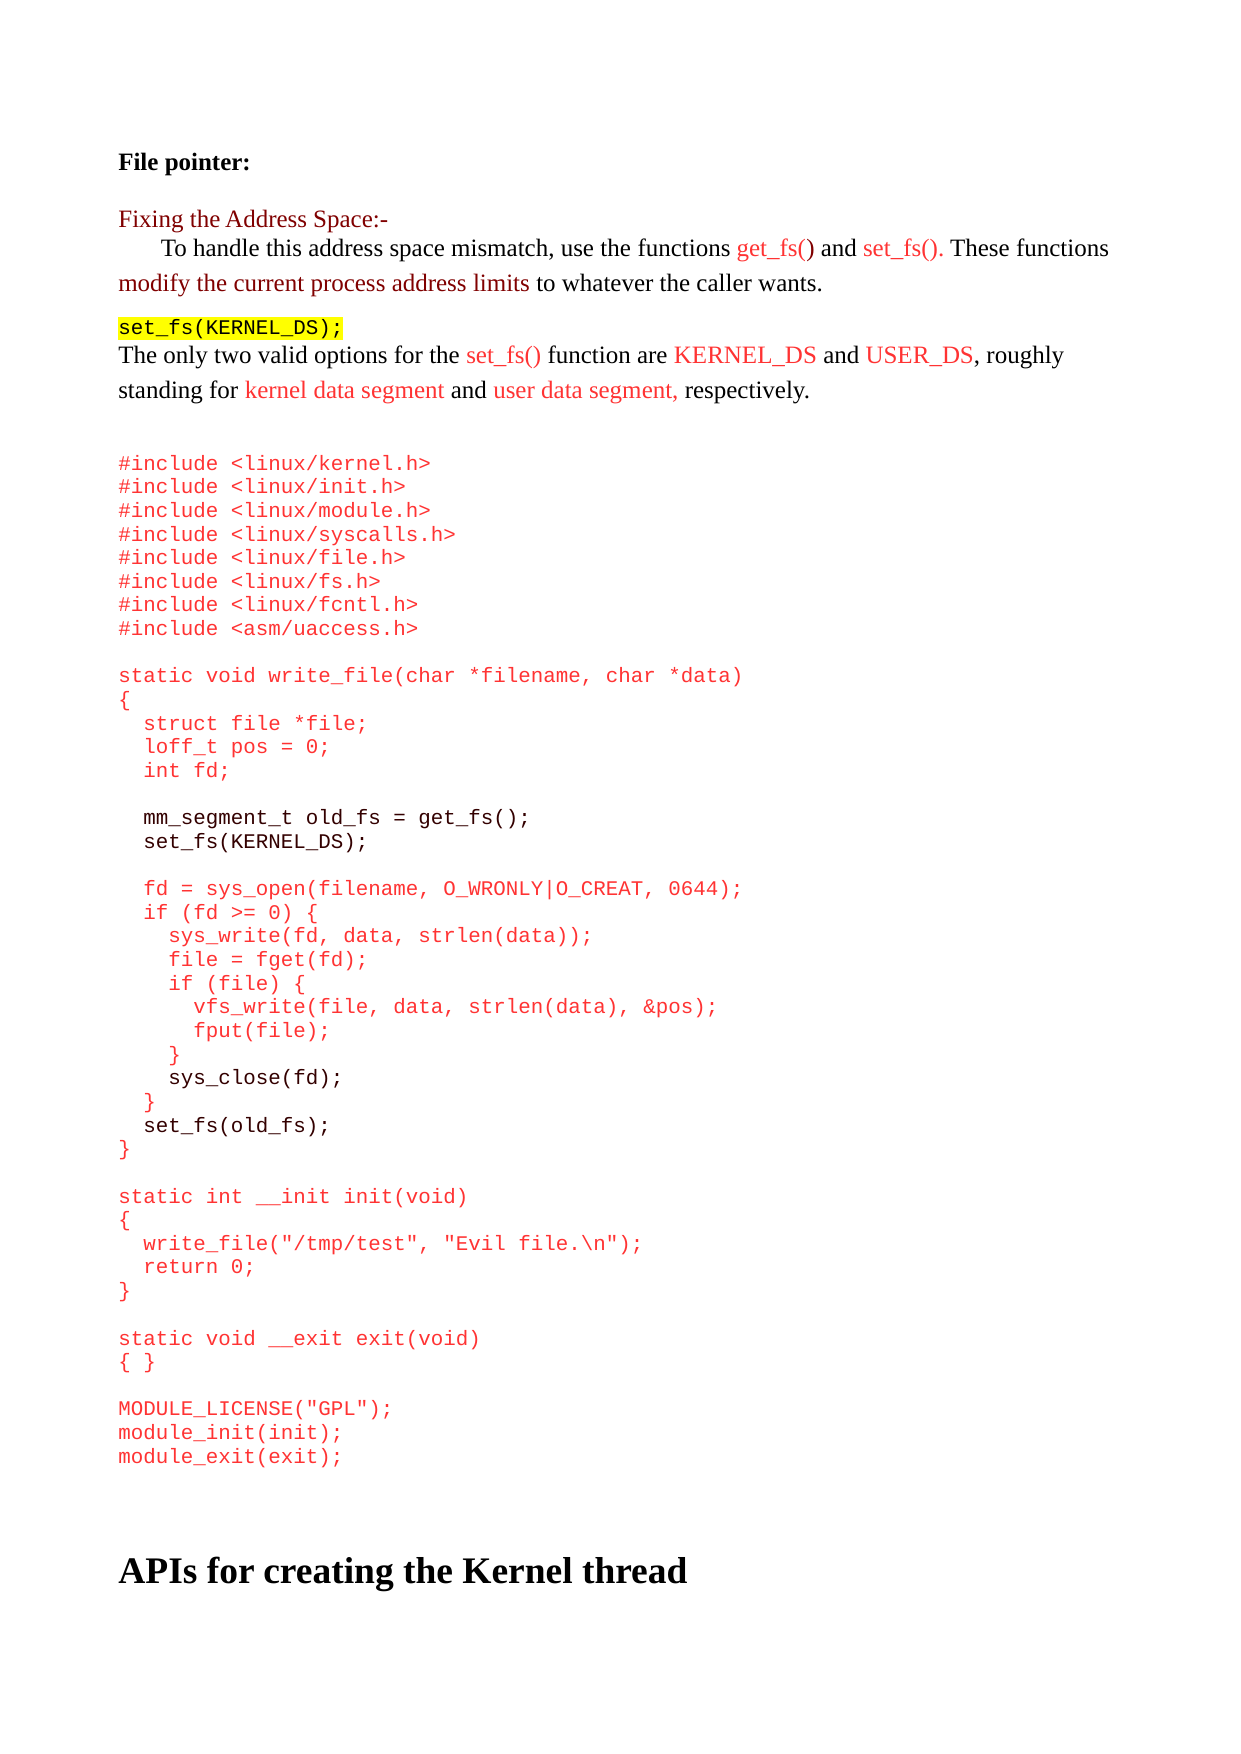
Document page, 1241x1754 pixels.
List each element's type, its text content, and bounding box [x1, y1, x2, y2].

text The only two valid options for the set_fs() function are KERNEL_DS and USER_DS, roughly standing for kernel data segment and user data segment, respectively. [118, 340, 1122, 403]
text set_fs(old_fs); [118, 1115, 1122, 1138]
text vfs_write(file, data, strlen(data), &pos); [118, 996, 1122, 1020]
text return 0; [118, 1257, 1122, 1280]
text #include <linux/file.h> [118, 547, 1122, 571]
text } [118, 1280, 1122, 1304]
text if (file) { [118, 973, 1122, 996]
text } [118, 1091, 1122, 1115]
text To handle this address space mismatch, use the functions get_fs() and set_fs(). These functions modify the current process address limits to whatever the caller wants. [118, 233, 1122, 296]
text } [118, 1044, 1122, 1067]
text struct file *file; [118, 713, 1122, 736]
text module_exit(exit); [118, 1446, 1122, 1469]
text module_init(init); [118, 1422, 1122, 1446]
text set_fs(KERNEL_DS); [118, 831, 1122, 854]
subtitle APIs for creating the Kernel thread [118, 1548, 1122, 1592]
text if (fd >= 0) { [118, 902, 1122, 926]
text fd = sys_open(filename, O_WRONLY|O_CREAT, 0644); [118, 878, 1122, 902]
text MODULE_LICENSE("GPL"); [118, 1398, 1122, 1422]
text #include <linux/module.h> [118, 500, 1122, 523]
text mm_segment_t old_fs = get_fs(); [118, 807, 1122, 831]
text #include <linux/fcntl.h> [118, 594, 1122, 618]
text #include <linux/init.h> [118, 476, 1122, 500]
text sys_close(fd); [118, 1067, 1122, 1091]
text } [118, 1138, 1122, 1162]
text int fd; [118, 760, 1122, 784]
text static void write_file(char *filename, char *data) [118, 665, 1122, 689]
text set_fs(KERNEL_DS); [118, 317, 1122, 340]
text #include <linux/syscalls.h> [118, 523, 1122, 547]
text { } [118, 1351, 1122, 1375]
text Fixing the Address Space:- [118, 204, 1122, 233]
text { [118, 689, 1122, 713]
text #include <linux/kernel.h> [118, 453, 1122, 476]
text loff_t pos = 0; [118, 736, 1122, 760]
text #include <asm/uaccess.h> [118, 618, 1122, 642]
text sys_write(fd, data, strlen(data)); [118, 926, 1122, 949]
text { [118, 1209, 1122, 1233]
text File pointer: [118, 147, 1122, 176]
text fput(file); [118, 1020, 1122, 1044]
text static void __exit exit(void) [118, 1327, 1122, 1351]
text #include <linux/fs.h> [118, 571, 1122, 594]
text static int __init init(void) [118, 1186, 1122, 1209]
text write_file("/tmp/test", "Evil file.\n"); [118, 1233, 1122, 1257]
text file = fget(fd); [118, 949, 1122, 973]
